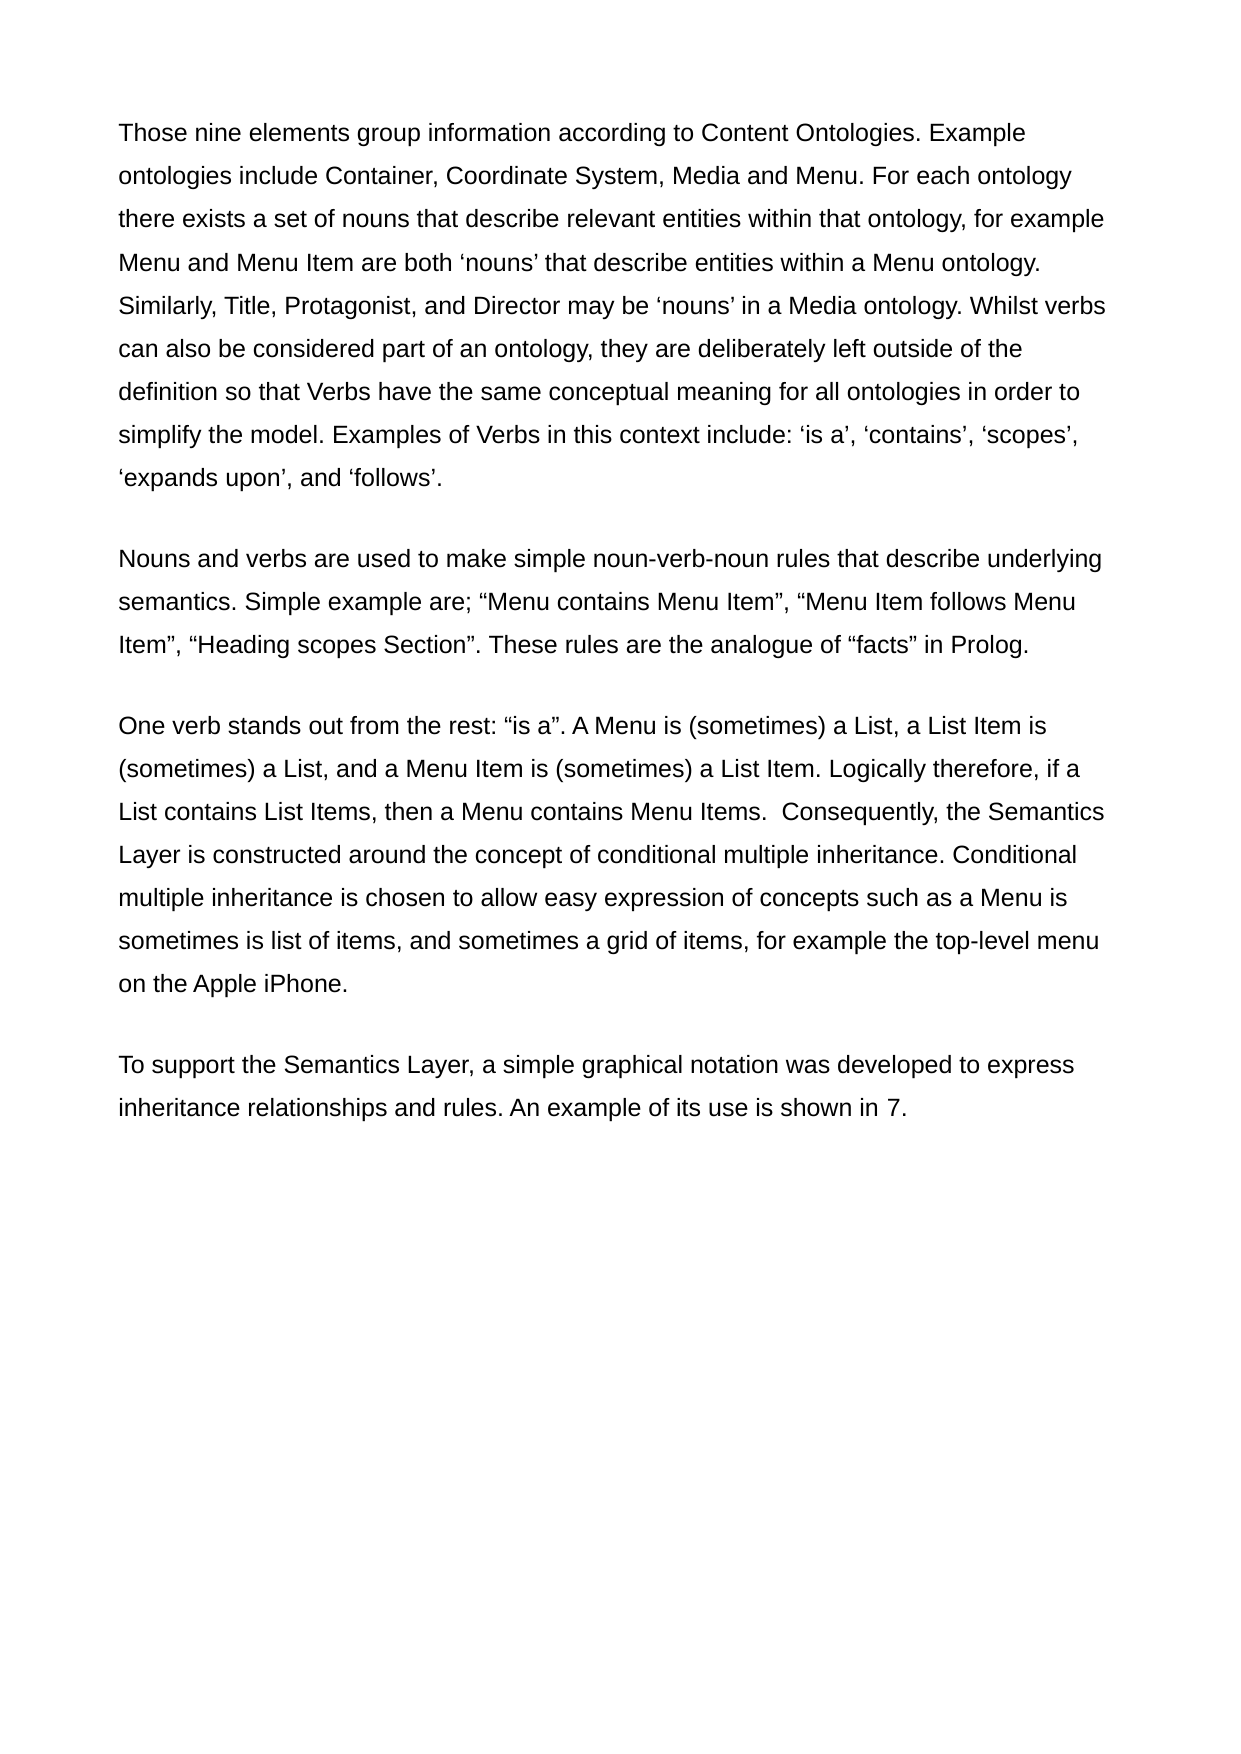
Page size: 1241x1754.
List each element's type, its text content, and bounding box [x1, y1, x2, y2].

text Nouns and verbs are used to make simple noun-verb-noun rules that describe underlying semantics. Simple example are; “Menu contains Menu Item”, “Menu Item follows Menu Item”, “Heading scopes Section”. These rules are the analogue of “facts” in Prolog. [118, 544, 1122, 659]
text One verb stands out from the rest: “is a”. A Menu is (sometimes) a List, a List Item is (sometimes) a List, and a Menu Item is (sometimes) a List Item. Logically therefore, if a List contains List Items, then a Menu contains Menu Items. Consequently, the Semantics Layer is constructed around the concept of conditional multiple inheritance. Conditional multiple inheritance is chosen to allow easy expression of concepts such as a Menu is sometimes is list of items, and sometimes a grid of items, for example the top-level menu on the Apple iPhone. [118, 711, 1122, 998]
text To support the Semantics Layer, a simple graphical notation was developed to express inheritance relationships and rules. An example of its use is shown in Figure 7. [118, 1050, 1122, 1122]
text Those nine elements group information according to Content Ontologies. Example ontologies include Container, Coordinate System, Media and Menu. For each ontology there exists a set of nouns that describe relevant entities within that ontology, for example Menu and Menu Item are both ‘nouns’ that describe entities within a Menu ontology. Similarly, Title, Protagonist, and Director may be ‘nouns’ in a Media ontology. Whilst verbs can also be considered part of an ontology, they are deliberately left outside of the definition so that Verbs have the same conceptual meaning for all ontologies in order to simplify the model. Examples of Verbs in this context include: ‘is a’, ‘contains’, ‘scopes’, ‘expands upon’, and ‘follows’. [118, 118, 1122, 492]
